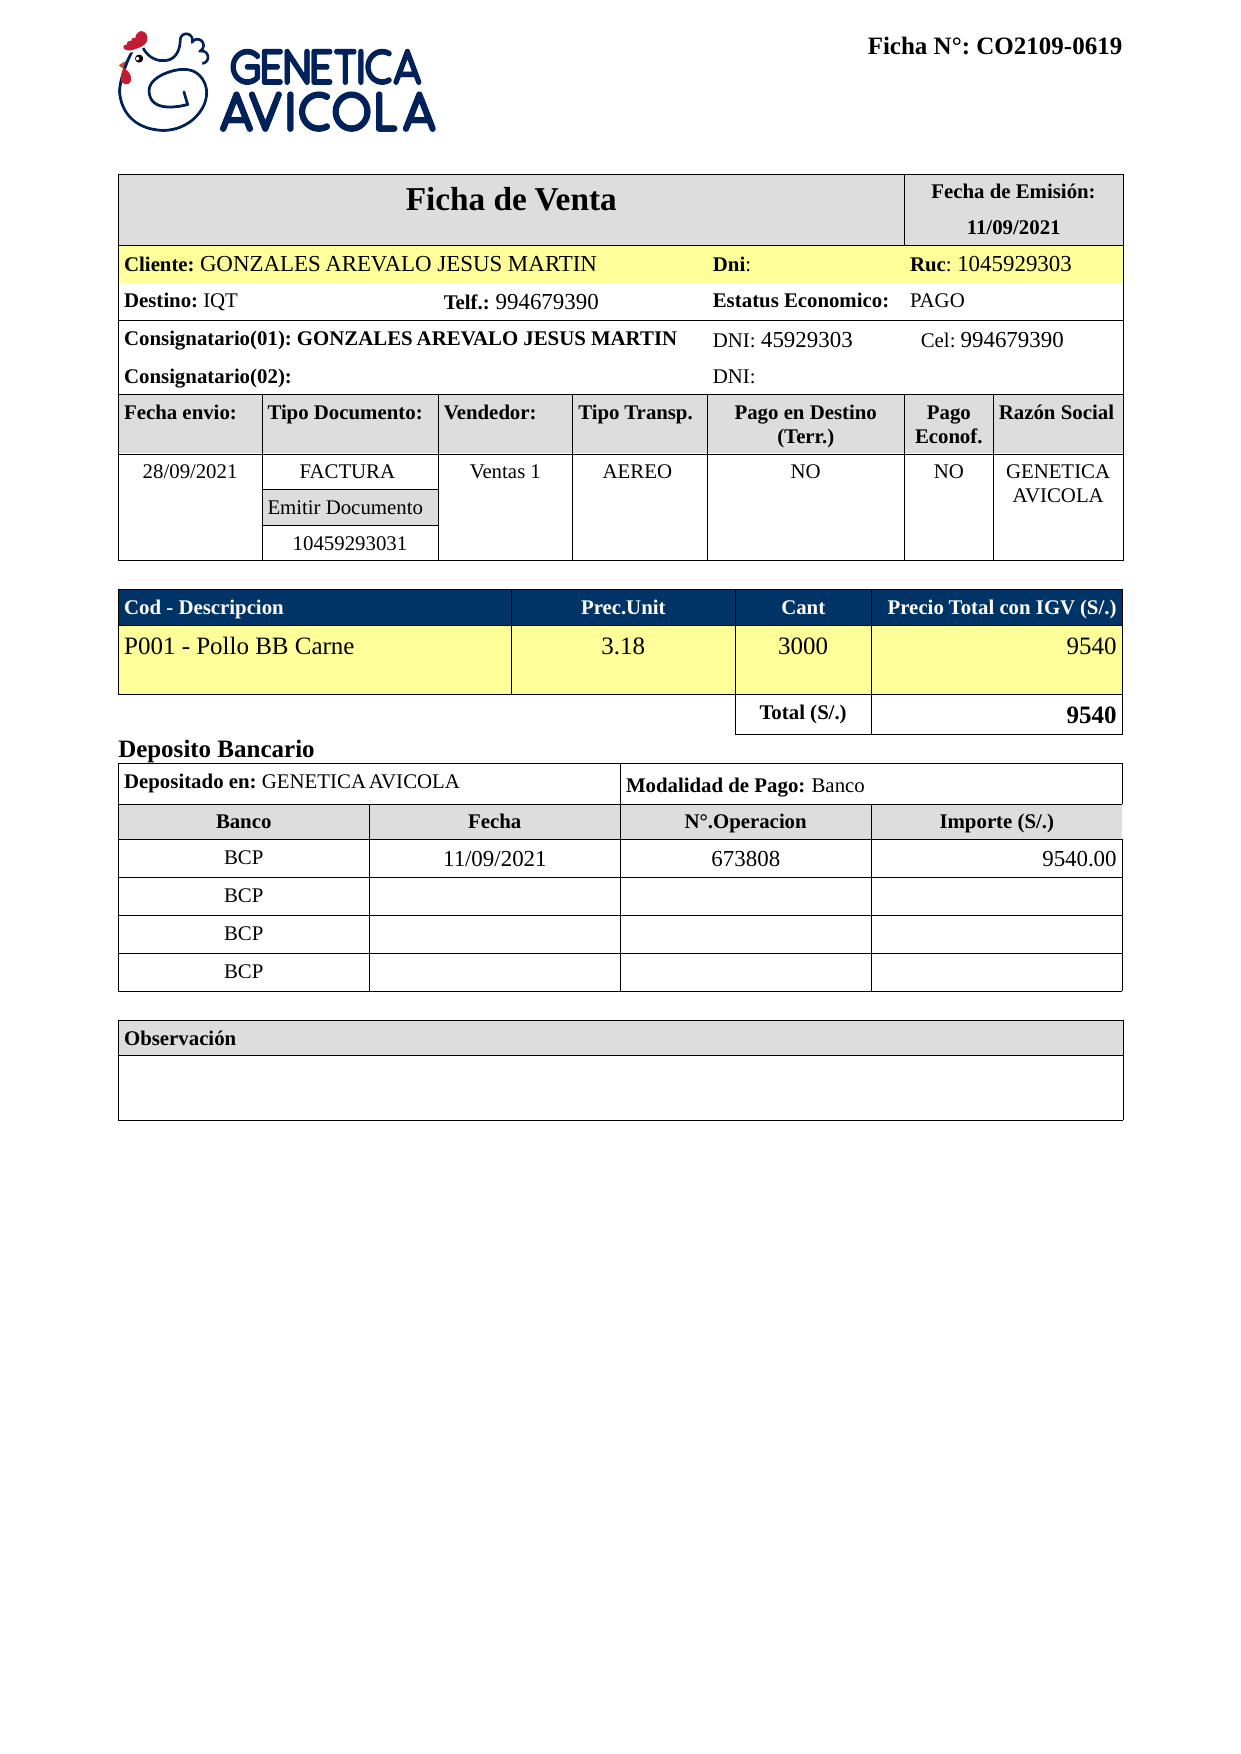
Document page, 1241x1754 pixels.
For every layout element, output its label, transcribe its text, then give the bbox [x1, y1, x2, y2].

table_cell [872, 916, 1122, 953]
table_cell Tipo Transp. [573, 395, 707, 453]
table_header Depositado en: GENETICA AVICOLA [119, 764, 620, 803]
table_cell AEREO [573, 455, 707, 560]
table_cell Pago en Destino (Terr.) [708, 395, 904, 453]
table_cell BCP [119, 840, 369, 877]
table_cell 3.18 [512, 626, 735, 694]
table_cell Cel: 994679390 [915, 321, 1123, 358]
table_cell Importe (S/.) [872, 805, 1122, 839]
table_cell Fecha [370, 805, 620, 839]
table_cell Razón Social [994, 395, 1123, 453]
table_header Modalidad de Pago: Banco [621, 764, 1122, 803]
table_cell P001 - Pollo BB Carne [119, 626, 511, 694]
table_cell Ventas 1 [439, 455, 572, 560]
table_cell DNI: 45929303 [707, 321, 915, 358]
table_cell N°.Operacion [621, 805, 871, 839]
table_cell [370, 916, 620, 953]
table_header Ficha de Venta [119, 175, 904, 245]
table_cell Consignatario(01): GONZALES AREVALO JESUS MARTIN [119, 321, 707, 358]
table_cell Ruc: 1045929303 [904, 246, 1123, 283]
text Deposito Bancario [118, 734, 1122, 763]
table_cell Banco [119, 805, 369, 839]
table_cell 9540 [872, 695, 1122, 734]
table_cell BCP [119, 878, 369, 915]
table_cell Tipo Documento: [263, 395, 438, 453]
table_cell [872, 954, 1122, 991]
table_cell Telf.: 994679390 [438, 283, 707, 320]
table_cell Emitir Documento [263, 490, 438, 525]
table_cell GENETICA AVICOLA [994, 455, 1123, 560]
table_header Precio Total con IGV (S/.) [872, 590, 1122, 625]
table_cell [621, 878, 871, 915]
table_header Prec.Unit [512, 590, 735, 625]
table_cell 28/09/2021 [119, 455, 262, 560]
table_cell 11/09/2021 [370, 840, 620, 877]
table_cell Destino: IQT [119, 283, 438, 320]
table_cell 9540.00 [872, 840, 1122, 877]
table_cell [118, 695, 511, 734]
table_cell NO [708, 455, 904, 560]
table_cell 673808 [621, 840, 871, 877]
table_header Cant [736, 590, 871, 625]
picture [118, 31, 436, 132]
table_cell BCP [119, 954, 369, 991]
table_cell [370, 878, 620, 915]
table_cell 10459293031 [263, 526, 438, 560]
table_cell Vendedor: [439, 395, 572, 453]
table_cell [119, 1056, 1123, 1119]
table_cell Total (S/.) [736, 695, 871, 734]
table_cell PAGO [904, 283, 1123, 320]
table_cell Pago Econof. [905, 395, 993, 453]
table_cell Cliente: GONZALES AREVALO JESUS MARTIN [119, 246, 707, 283]
table_cell NO [905, 455, 993, 560]
table_cell Estatus Economico: [707, 283, 904, 320]
table_header Fecha de Emisión: [905, 175, 1123, 209]
table_cell Consignatario(02): [119, 358, 707, 394]
table_header Observación [119, 1021, 1123, 1055]
table_cell [872, 878, 1122, 915]
table_cell 11/09/2021 [905, 209, 1123, 245]
table_header Cod - Descripcion [119, 590, 511, 625]
table_cell BCP [119, 916, 369, 953]
table_cell DNI: [707, 358, 1123, 394]
table_cell [370, 954, 620, 991]
table_cell [511, 695, 735, 734]
table_cell [621, 916, 871, 953]
table_cell [621, 954, 871, 991]
table_cell 3000 [736, 626, 871, 694]
table_cell Dni: [707, 246, 904, 283]
table_cell 9540 [872, 626, 1122, 694]
table_cell Fecha envio: [119, 395, 262, 453]
table_cell FACTURA [263, 455, 438, 489]
